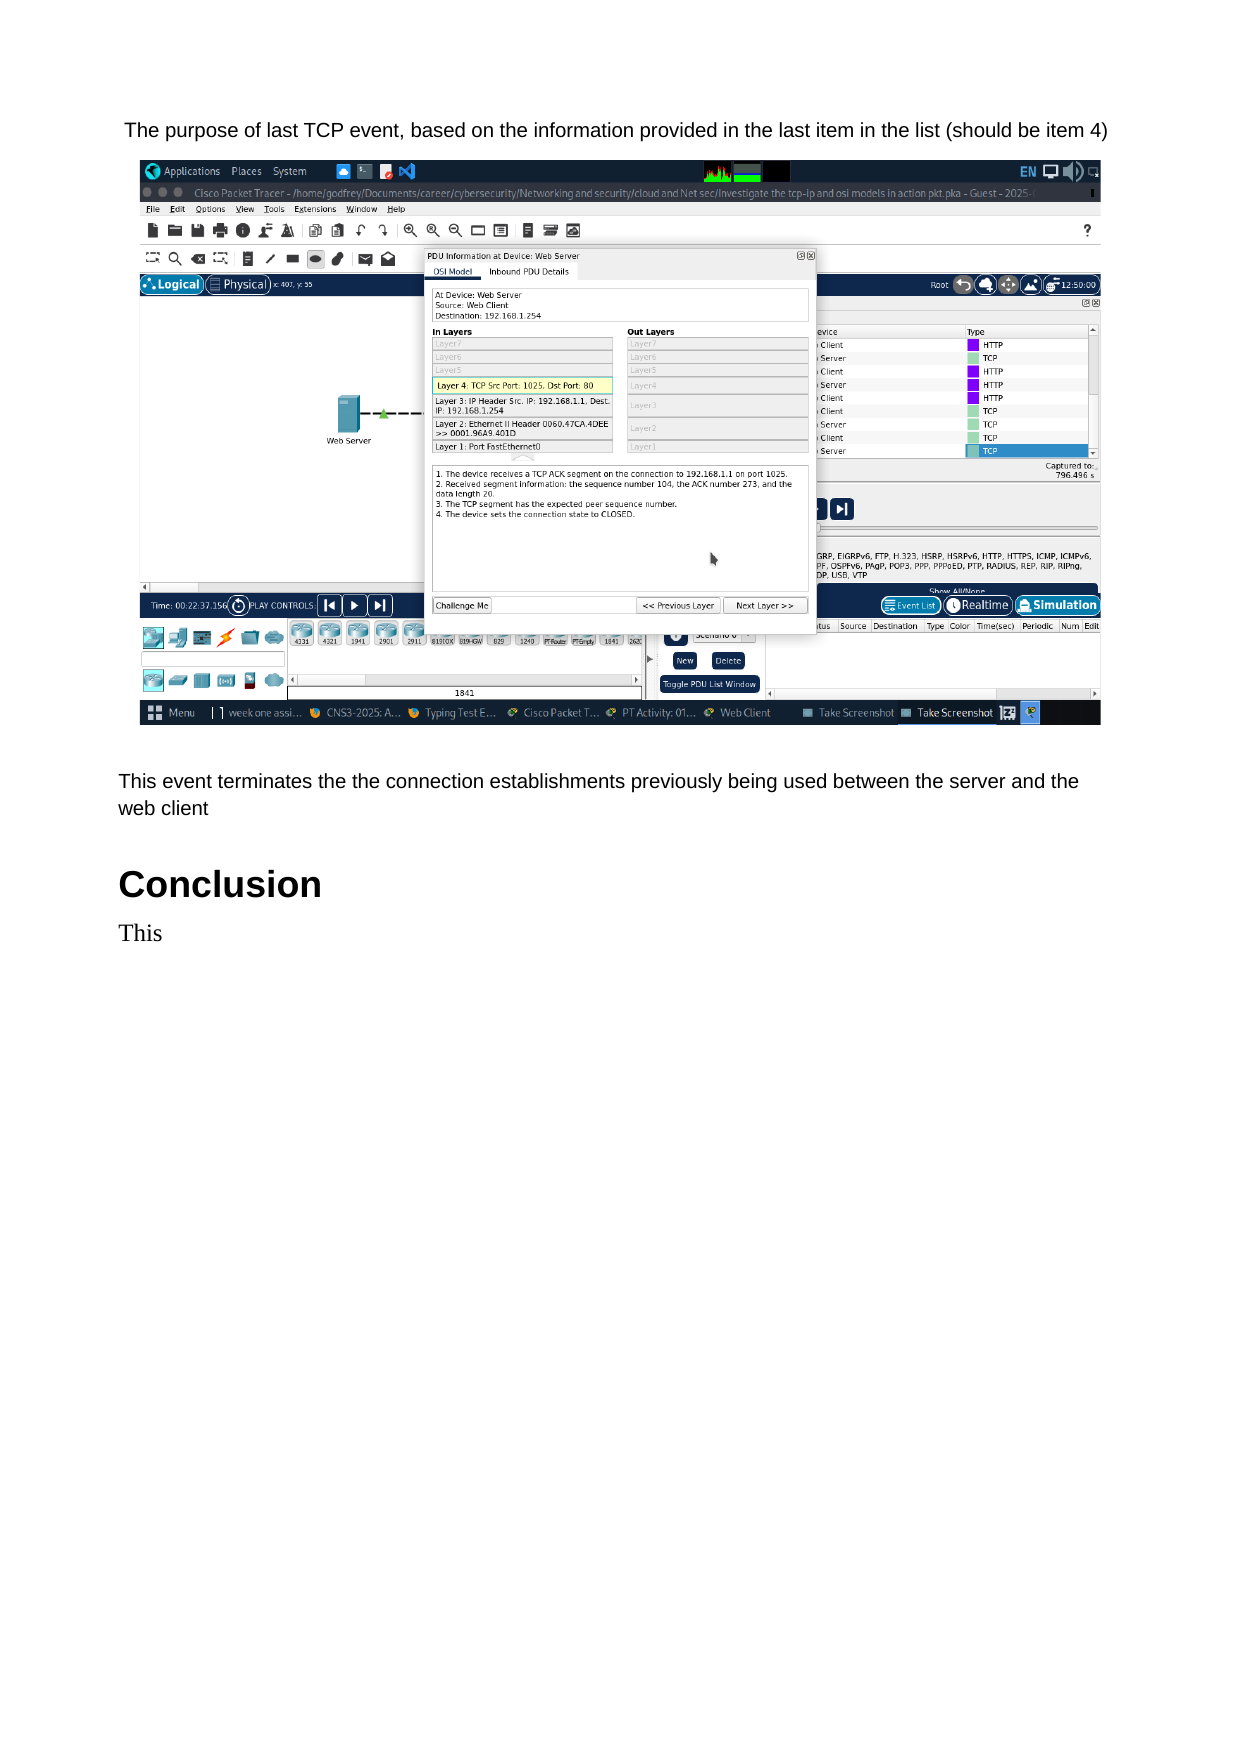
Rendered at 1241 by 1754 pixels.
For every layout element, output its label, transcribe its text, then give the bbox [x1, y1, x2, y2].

text This event terminates the the connection establishments previously being used between the server and the web client [118, 769, 1122, 819]
picture [139, 160, 1101, 725]
text The purpose of last TCP event, based on the information provided in the last item in the list (should be item 4) [118, 118, 1122, 142]
text This [118, 918, 1122, 947]
subtitle Conclusion [118, 862, 1122, 906]
picture [173, 283, 181, 290]
